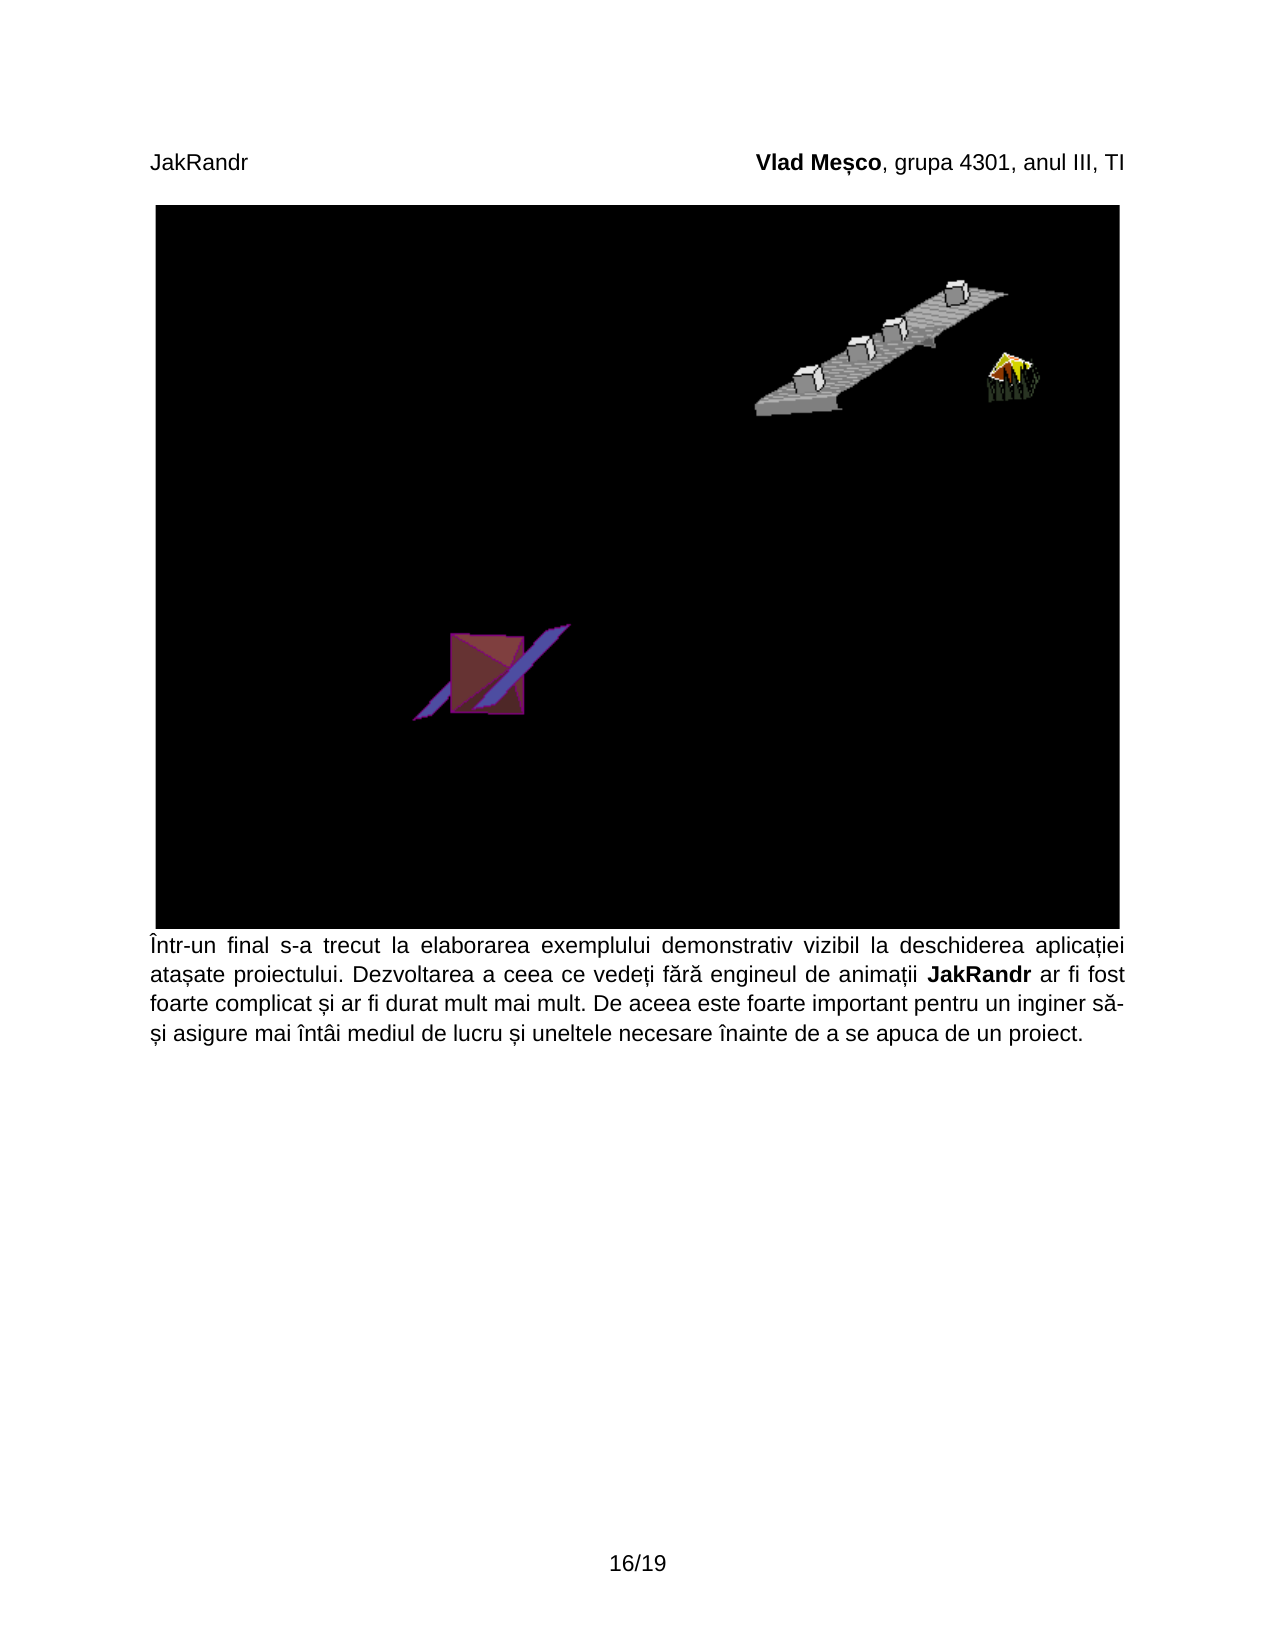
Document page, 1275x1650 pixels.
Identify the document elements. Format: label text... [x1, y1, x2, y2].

text Într-un final s-a trecut la elaborarea exemplului demonstrativ vizibil la deschiderea aplicației atașate proiectului. Dezvoltarea a ceea ce vedeți fără engineul de animații JakRandr ar fi fost foarte complicat și ar fi durat mult mai mult. De aceea este foarte important pentru un inginer să-și asigure mai întâi mediul de lucru și uneltele necesare înainte de a se apuca de un proiect. [150, 932, 1125, 1046]
picture [155, 205, 1120, 929]
